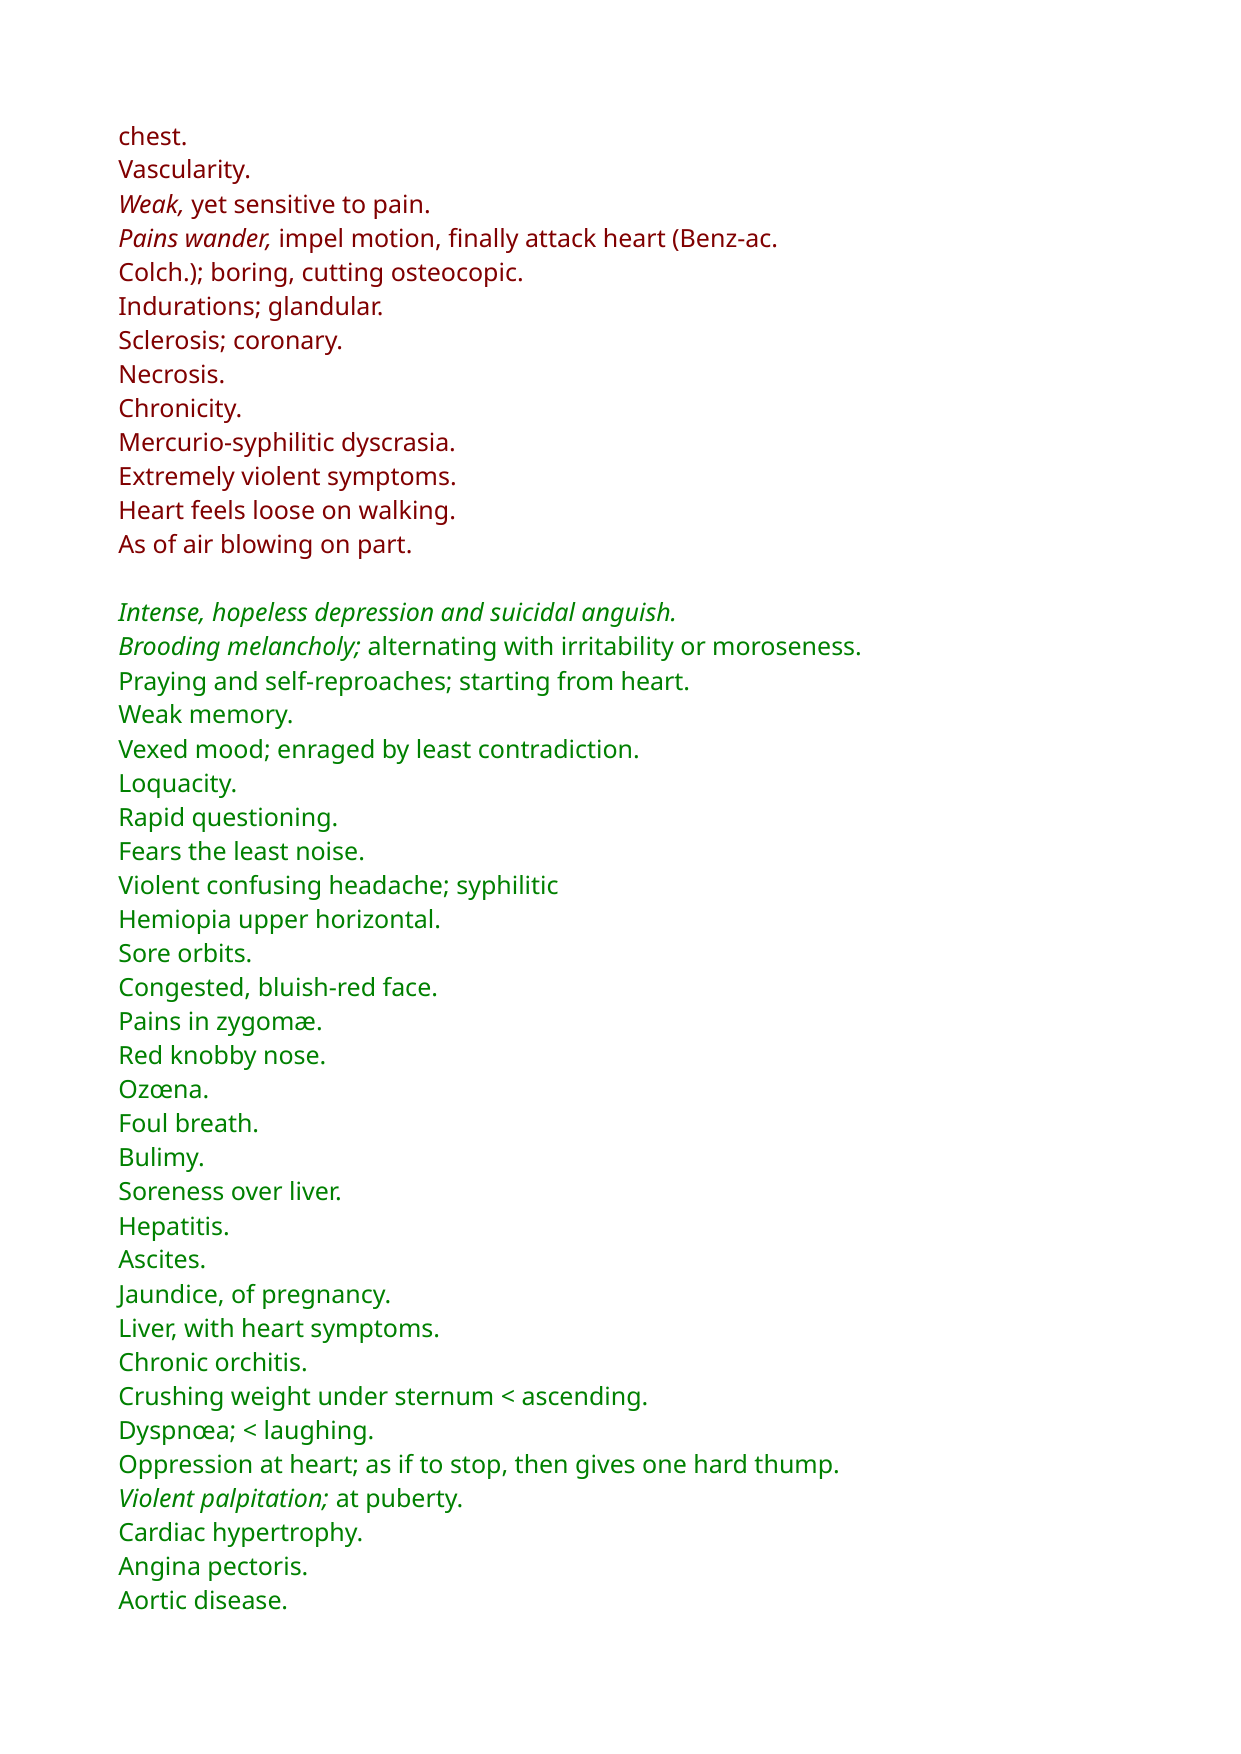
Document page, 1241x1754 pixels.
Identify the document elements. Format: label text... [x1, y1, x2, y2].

text Weak memory. [118, 697, 1122, 731]
text Hemiopia upper horizontal. [118, 902, 1122, 936]
text Heart feels loose on walking. [118, 493, 1122, 527]
text Sclerosis; coronary. [118, 322, 1122, 357]
text Loquacity. [118, 765, 1122, 799]
text Extremely violent symptoms. [118, 459, 1122, 493]
text Pains in zygomæ. [118, 1004, 1122, 1038]
text Sore orbits. [118, 936, 1122, 970]
text Aortic disease. [118, 1583, 1122, 1617]
text Intense, hopeless depression and suicidal anguish. [118, 595, 1122, 629]
text Weak, yet sensitive to pain. [118, 186, 1122, 220]
text Dyspnœa; < laughing. [118, 1412, 1122, 1447]
text Vexed mood; enraged by least contradiction. [118, 731, 1122, 765]
text Colch.); boring, cutting osteocopic. [118, 254, 1122, 288]
text Indurations; glandular. [118, 288, 1122, 322]
text Necrosis. [118, 357, 1122, 391]
text Bulimy. [118, 1140, 1122, 1174]
text Chronic orchitis. [118, 1344, 1122, 1378]
text Pains wander, impel motion, finally attack heart (Benz-ac. [118, 220, 1122, 254]
text Angina pectoris. [118, 1549, 1122, 1583]
text Violent confusing headache; syphilitic [118, 867, 1122, 902]
text Vascularity. [118, 152, 1122, 186]
text Fears the least noise. [118, 833, 1122, 867]
text As of air blowing on part. [118, 527, 1122, 561]
text Oppression at heart; as if to stop, then gives one hard thump. [118, 1447, 1122, 1481]
text Ozœna. [118, 1072, 1122, 1106]
text Red knobby nose. [118, 1038, 1122, 1072]
text Ascites. [118, 1242, 1122, 1276]
text Foul breath. [118, 1106, 1122, 1140]
text chest. [118, 118, 1122, 152]
text Violent palpitation; at puberty. [118, 1481, 1122, 1515]
text Hepatitis. [118, 1208, 1122, 1242]
text Soreness over liver. [118, 1174, 1122, 1208]
text Rapid questioning. [118, 799, 1122, 833]
text Chronicity. [118, 391, 1122, 425]
text Brooding melancholy; alternating with irritability or moroseness. [118, 629, 1122, 663]
text Mercurio-syphilitic dyscrasia. [118, 425, 1122, 459]
text Cardiac hypertrophy. [118, 1515, 1122, 1549]
text Liver, with heart symptoms. [118, 1310, 1122, 1344]
text Crushing weight under sternum < ascending. [118, 1378, 1122, 1412]
text Congested, bluish-red face. [118, 970, 1122, 1004]
text Praying and self-reproaches; starting from heart. [118, 663, 1122, 697]
text Jaundice, of pregnancy. [118, 1276, 1122, 1310]
